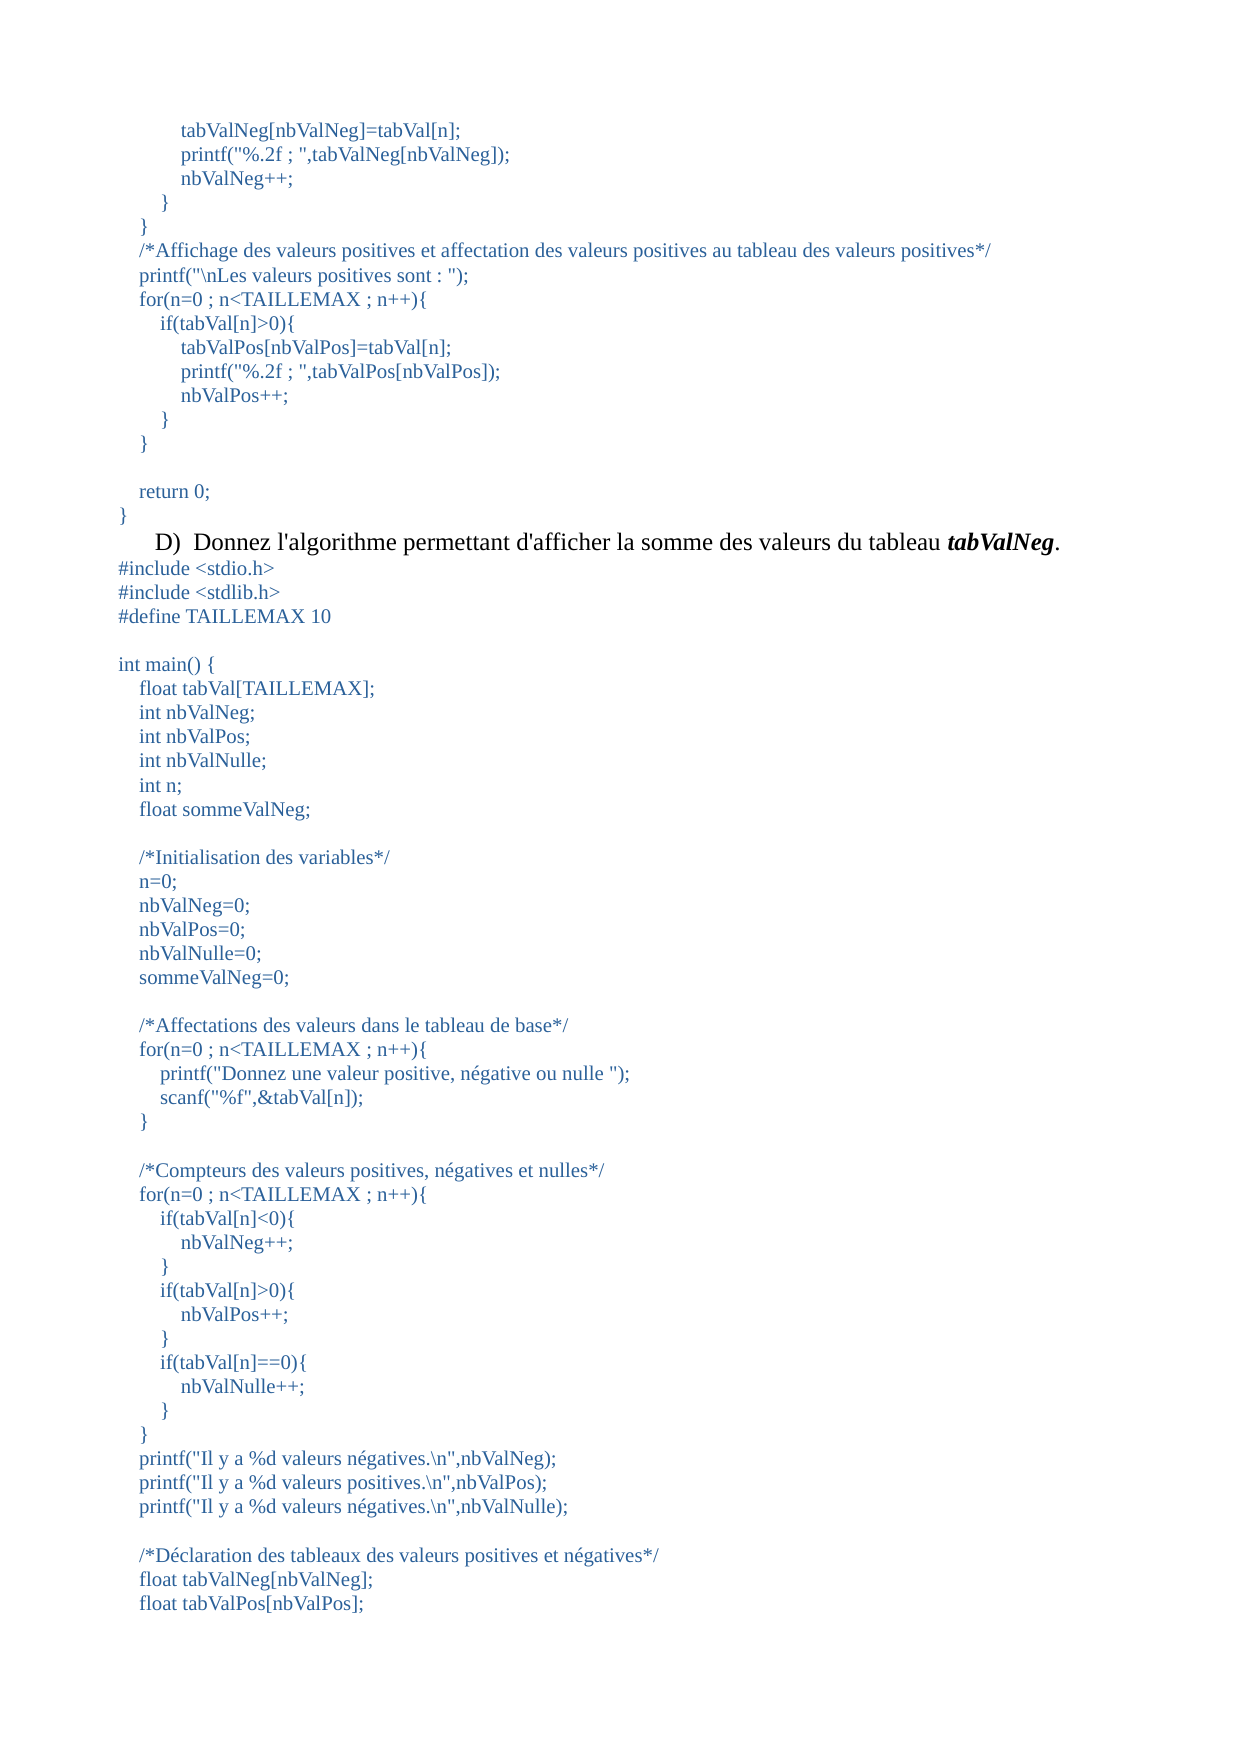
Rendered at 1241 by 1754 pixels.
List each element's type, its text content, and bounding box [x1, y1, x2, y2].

text } [118, 1398, 1122, 1422]
text nbValNulle++; [118, 1374, 1122, 1398]
text nbValNeg++; [118, 166, 1122, 190]
list Donnez l'algorithme permettant d'afficher la somme des valeurs du tableau tabValNeg. [154, 527, 1122, 556]
text /*Déclaration des tableaux des valeurs positives et négatives*/ [118, 1542, 1122, 1567]
text float tabValPos[nbValPos]; [118, 1591, 1122, 1615]
text return 0; [118, 479, 1122, 503]
text for(n=0 ; n<TAILLEMAX ; n++){ [118, 287, 1122, 311]
text float sommeValNeg; [118, 797, 1122, 821]
text sommeValNeg=0; [118, 965, 1122, 989]
text nbValPos=0; [118, 917, 1122, 941]
text } [118, 1254, 1122, 1278]
text int n; [118, 772, 1122, 797]
text int nbValPos; [118, 724, 1122, 748]
text } [118, 1326, 1122, 1350]
text nbValPos++; [118, 383, 1122, 407]
text /*Compteurs des valeurs positives, négatives et nulles*/ [118, 1157, 1122, 1182]
text printf("Il y a %d valeurs négatives.\n",nbValNeg); [118, 1446, 1122, 1470]
text } [118, 190, 1122, 214]
text if(tabVal[n]<0){ [118, 1206, 1122, 1230]
text } [118, 214, 1122, 238]
text #include <stdio.h> [118, 556, 1122, 580]
text int nbValNeg; [118, 700, 1122, 724]
text } [118, 431, 1122, 455]
text scanf("%f",&tabVal[n]); [118, 1085, 1122, 1109]
text for(n=0 ; n<TAILLEMAX ; n++){ [118, 1182, 1122, 1206]
text n=0; [118, 869, 1122, 893]
text tabValPos[nbValPos]=tabVal[n]; [118, 335, 1122, 359]
text printf("\nLes valeurs positives sont : "); [118, 262, 1122, 287]
text if(tabVal[n]>0){ [118, 311, 1122, 335]
text nbValNulle=0; [118, 941, 1122, 965]
text /*Affectations des valeurs dans le tableau de base*/ [118, 1013, 1122, 1037]
text printf("%.2f ; ",tabValPos[nbValPos]); [118, 359, 1122, 383]
text } [118, 503, 1122, 527]
text printf("%.2f ; ",tabValNeg[nbValNeg]); [118, 142, 1122, 166]
text nbValNeg++; [118, 1230, 1122, 1254]
text printf("Donnez une valeur positive, négative ou nulle "); [118, 1061, 1122, 1085]
text /*Affichage des valeurs positives et affectation des valeurs positives au tableau des valeurs positives*/ [118, 238, 1122, 262]
text nbValPos++; [118, 1302, 1122, 1326]
text int main() { [118, 652, 1122, 676]
text if(tabVal[n]==0){ [118, 1350, 1122, 1374]
text } [118, 1422, 1122, 1446]
text int nbValNulle; [118, 748, 1122, 772]
text float tabValNeg[nbValNeg]; [118, 1567, 1122, 1591]
text float tabVal[TAILLEMAX]; [118, 676, 1122, 700]
text for(n=0 ; n<TAILLEMAX ; n++){ [118, 1037, 1122, 1061]
text } [118, 1109, 1122, 1133]
text /*Initialisation des variables*/ [118, 845, 1122, 869]
text printf("Il y a %d valeurs négatives.\n",nbValNulle); [118, 1494, 1122, 1518]
text } [118, 407, 1122, 431]
text #include <stdlib.h> [118, 580, 1122, 604]
text if(tabVal[n]>0){ [118, 1278, 1122, 1302]
text printf("Il y a %d valeurs positives.\n",nbValPos); [118, 1470, 1122, 1494]
text tabValNeg[nbValNeg]=tabVal[n]; [118, 118, 1122, 142]
text nbValNeg=0; [118, 893, 1122, 917]
text #define TAILLEMAX 10 [118, 604, 1122, 628]
